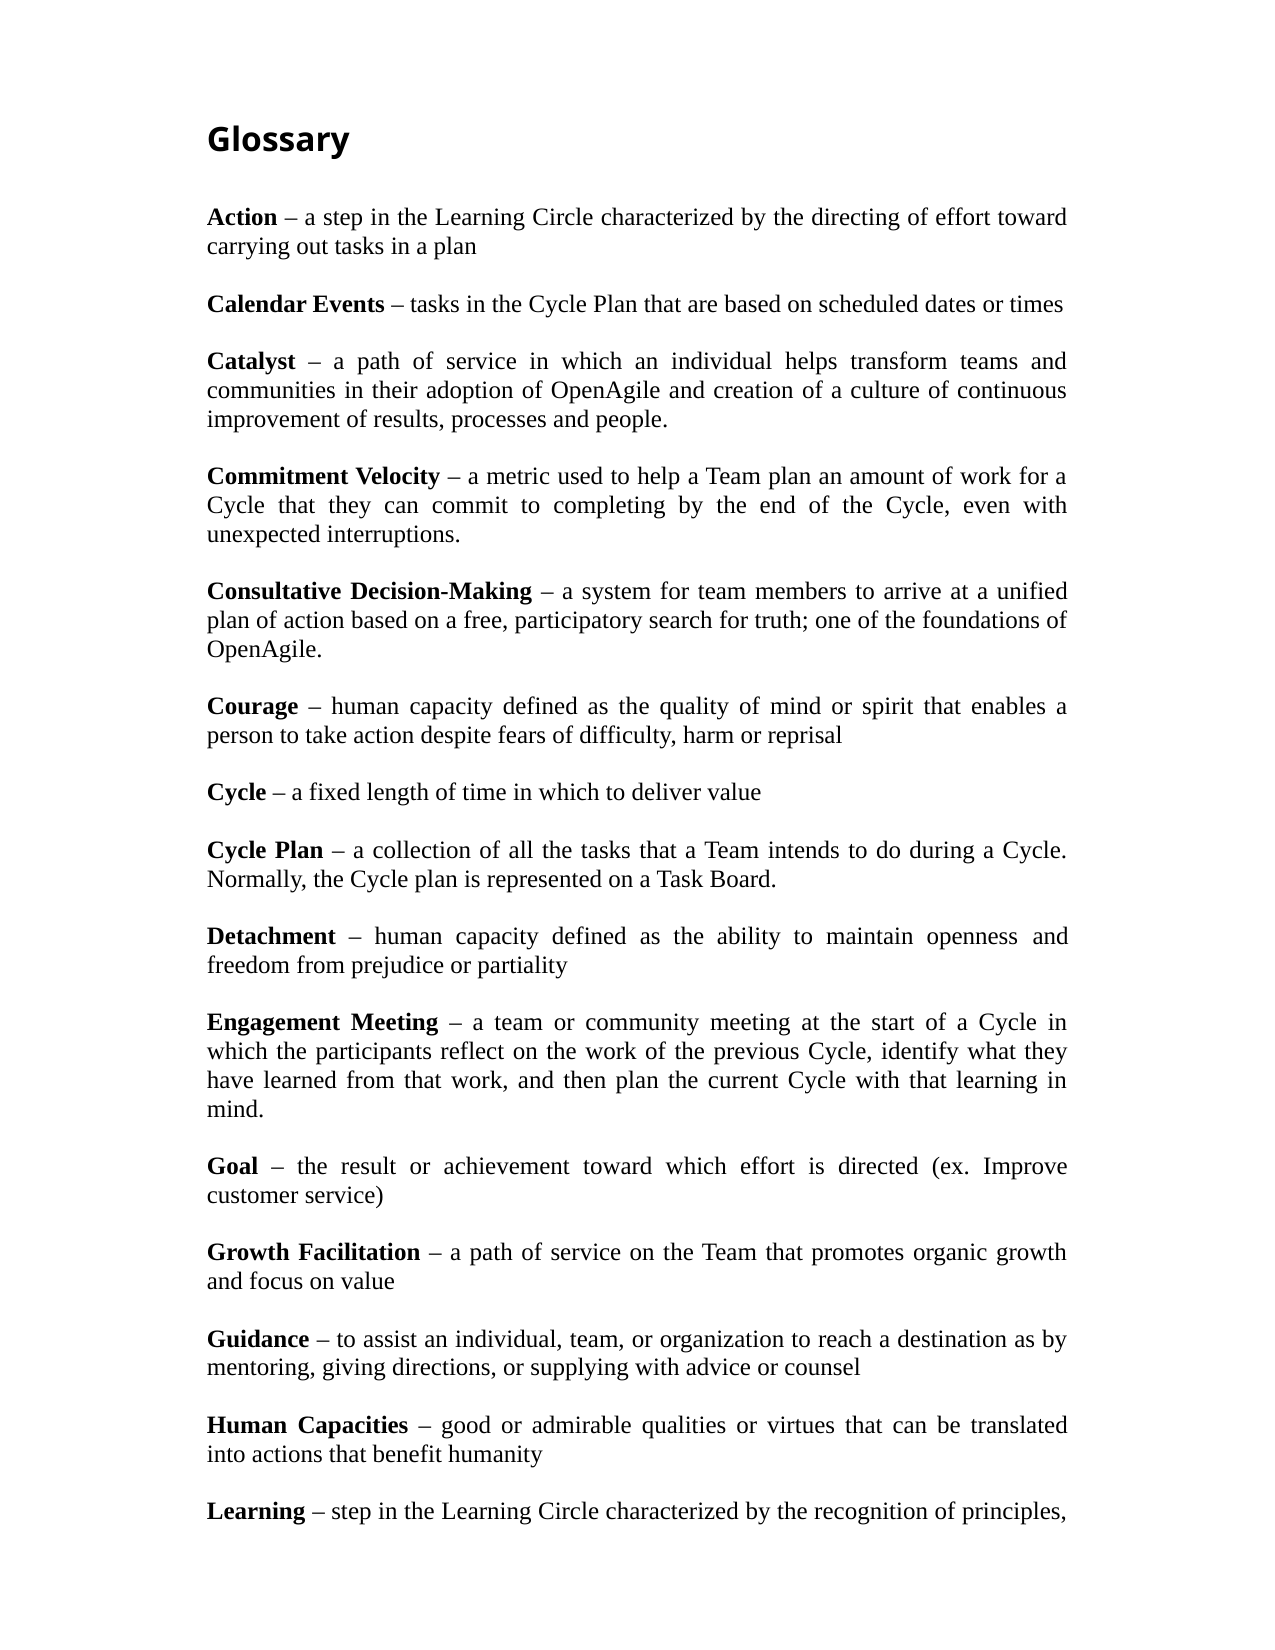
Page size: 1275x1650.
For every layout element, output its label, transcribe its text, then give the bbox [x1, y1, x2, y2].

text Cycle – a fixed length of time in which to deliver value [207, 777, 1068, 806]
text Goal – the result or achievement toward which effort is directed (ex. Improve customer service) [207, 1151, 1068, 1209]
text Detachment – human capacity defined as the ability to maintain openness and freedom from prejudice or partiality [207, 921, 1068, 979]
text Cycle Plan – a collection of all the tasks that a Team intends to do during a Cycle. Normally, the Cycle plan is represented on a Task Board. [207, 835, 1068, 892]
text Guidance – to assist an individual, team, or organization to reach a destination as by mentoring, giving directions, or supplying with advice or counsel [207, 1324, 1068, 1381]
text Courage – human capacity defined as the quality of mind or spirit that enables a person to take action despite fears of difficulty, harm or reprisal [207, 691, 1068, 749]
text Engagement Meeting – a team or community meeting at the start of a Cycle in which the participants reflect on the work of the previous Cycle, identify what they have learned from that work, and then plan the current Cycle with that learning in mind. [207, 1007, 1068, 1122]
text Growth Facilitation – a path of service on the Team that promotes organic growth and focus on value [207, 1237, 1068, 1295]
text Human Capacities – good or admirable qualities or virtues that can be translated into actions that benefit humanity [207, 1410, 1068, 1467]
text Calendar Events – tasks in the Cycle Plan that are based on scheduled dates or times [207, 289, 1068, 317]
text Action – a step in the Learning Circle characterized by the directing of effort toward carrying out tasks in a plan [207, 202, 1068, 260]
text Commitment Velocity – a metric used to help a Team plan an amount of work for a Cycle that they can commit to completing by the end of the Cycle, even with unexpected interruptions. [207, 461, 1068, 547]
text Catalyst – a path of service in which an individual helps transform teams and communities in their adoption of OpenAgile and creation of a culture of continuous improvement of results, processes and people. [207, 346, 1068, 432]
text Learning – step in the Learning Circle characterized by the recognition of principles, [207, 1496, 1068, 1525]
subtitle Glossary [207, 115, 1068, 161]
text Consultative Decision-Making – a system for team members to arrive at a unified plan of action based on a free, participatory search for truth; one of the foundations of OpenAgile. [207, 576, 1068, 662]
